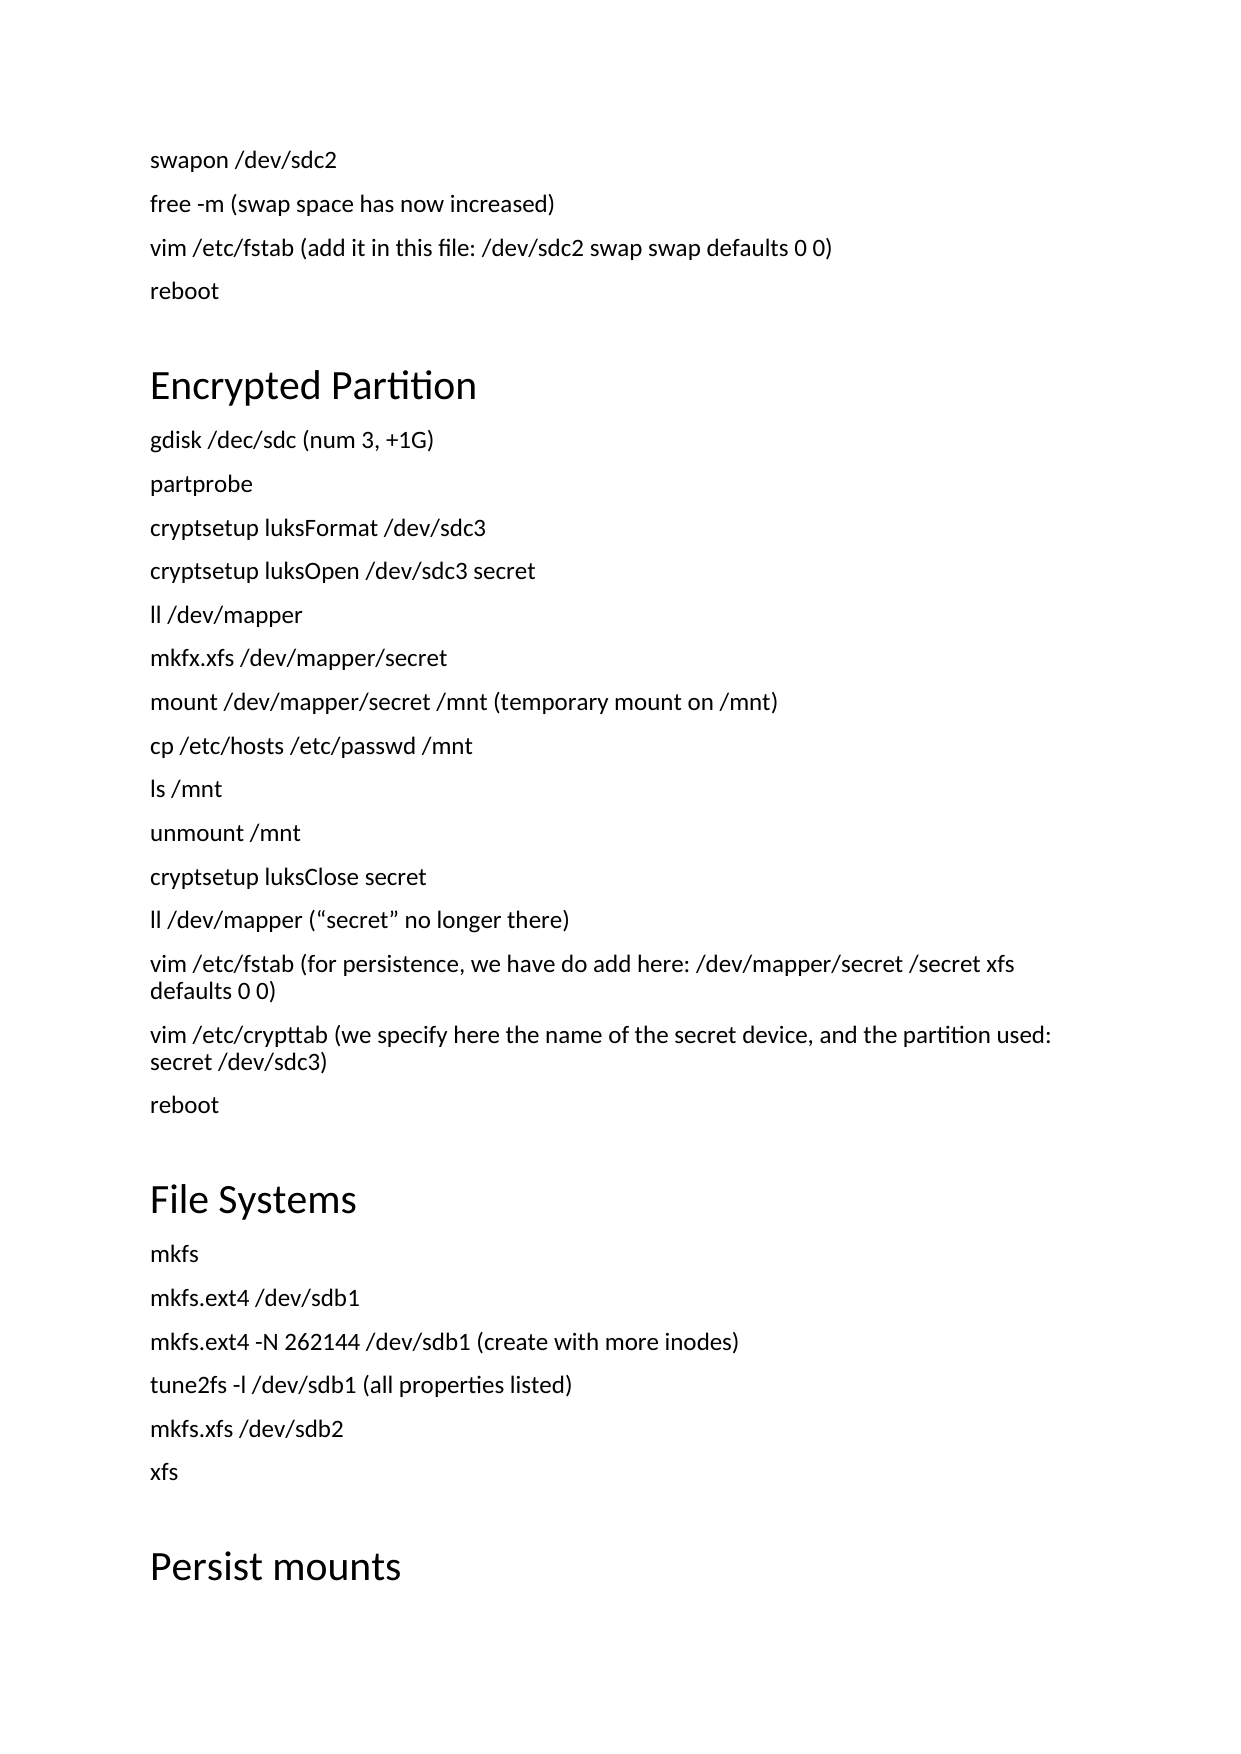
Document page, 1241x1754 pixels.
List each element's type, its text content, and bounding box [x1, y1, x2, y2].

text cryptsetup luksOpen /dev/sdc3 secret [150, 561, 1090, 586]
text gdisk /dec/sdc (num 3, +1G) [150, 430, 1090, 455]
text ls /mnt [150, 779, 1090, 804]
text ll /dev/mapper [150, 604, 1090, 629]
text vim /etc/fstab (for persistence, we have do add here: /dev/mapper/secret /secret xfs defaults 0 0) [150, 954, 1090, 1006]
text cryptsetup luksClose secret [150, 866, 1090, 891]
text unmount /mnt [150, 823, 1090, 848]
text partprobe [150, 473, 1090, 498]
text vim /etc/fstab (add it in this file: /dev/sdc2 swap swap defaults 0 0) [150, 237, 1090, 262]
text vim /etc/crypttab (we specify here the name of the secret device, and the partition used: secret /dev/sdc3) [150, 1024, 1090, 1076]
text mount /dev/mapper/secret /mnt (temporary mount on /mnt) [150, 692, 1090, 717]
text cp /etc/hosts /etc/passwd /mnt [150, 735, 1090, 760]
text cryptsetup luksFormat /dev/sdc3 [150, 517, 1090, 542]
text mkfs.xfs /dev/sdb2 [150, 1418, 1090, 1443]
text mkfs.ext4 -N 262144 /dev/sdb1 (create with more inodes) [150, 1331, 1090, 1356]
text mkfs.ext4 /dev/sdb1 [150, 1287, 1090, 1312]
text reboot [150, 281, 1090, 306]
text mkfs [150, 1244, 1090, 1269]
text mkfx.xfs /dev/mapper/secret [150, 648, 1090, 673]
text swapon /dev/sdc2 [150, 150, 1090, 175]
text tune2fs -l /dev/sdb1 (all properties listed) [150, 1375, 1090, 1400]
text Persist mounts [150, 1549, 1090, 1591]
text xfs [150, 1462, 1090, 1487]
text File Systems [150, 1182, 1090, 1224]
text ll /dev/mapper (“secret” no longer there) [150, 910, 1090, 935]
text Encrypted Partition [150, 368, 1090, 410]
text reboot [150, 1095, 1090, 1120]
text free -m (swap space has now increased) [150, 194, 1090, 219]
